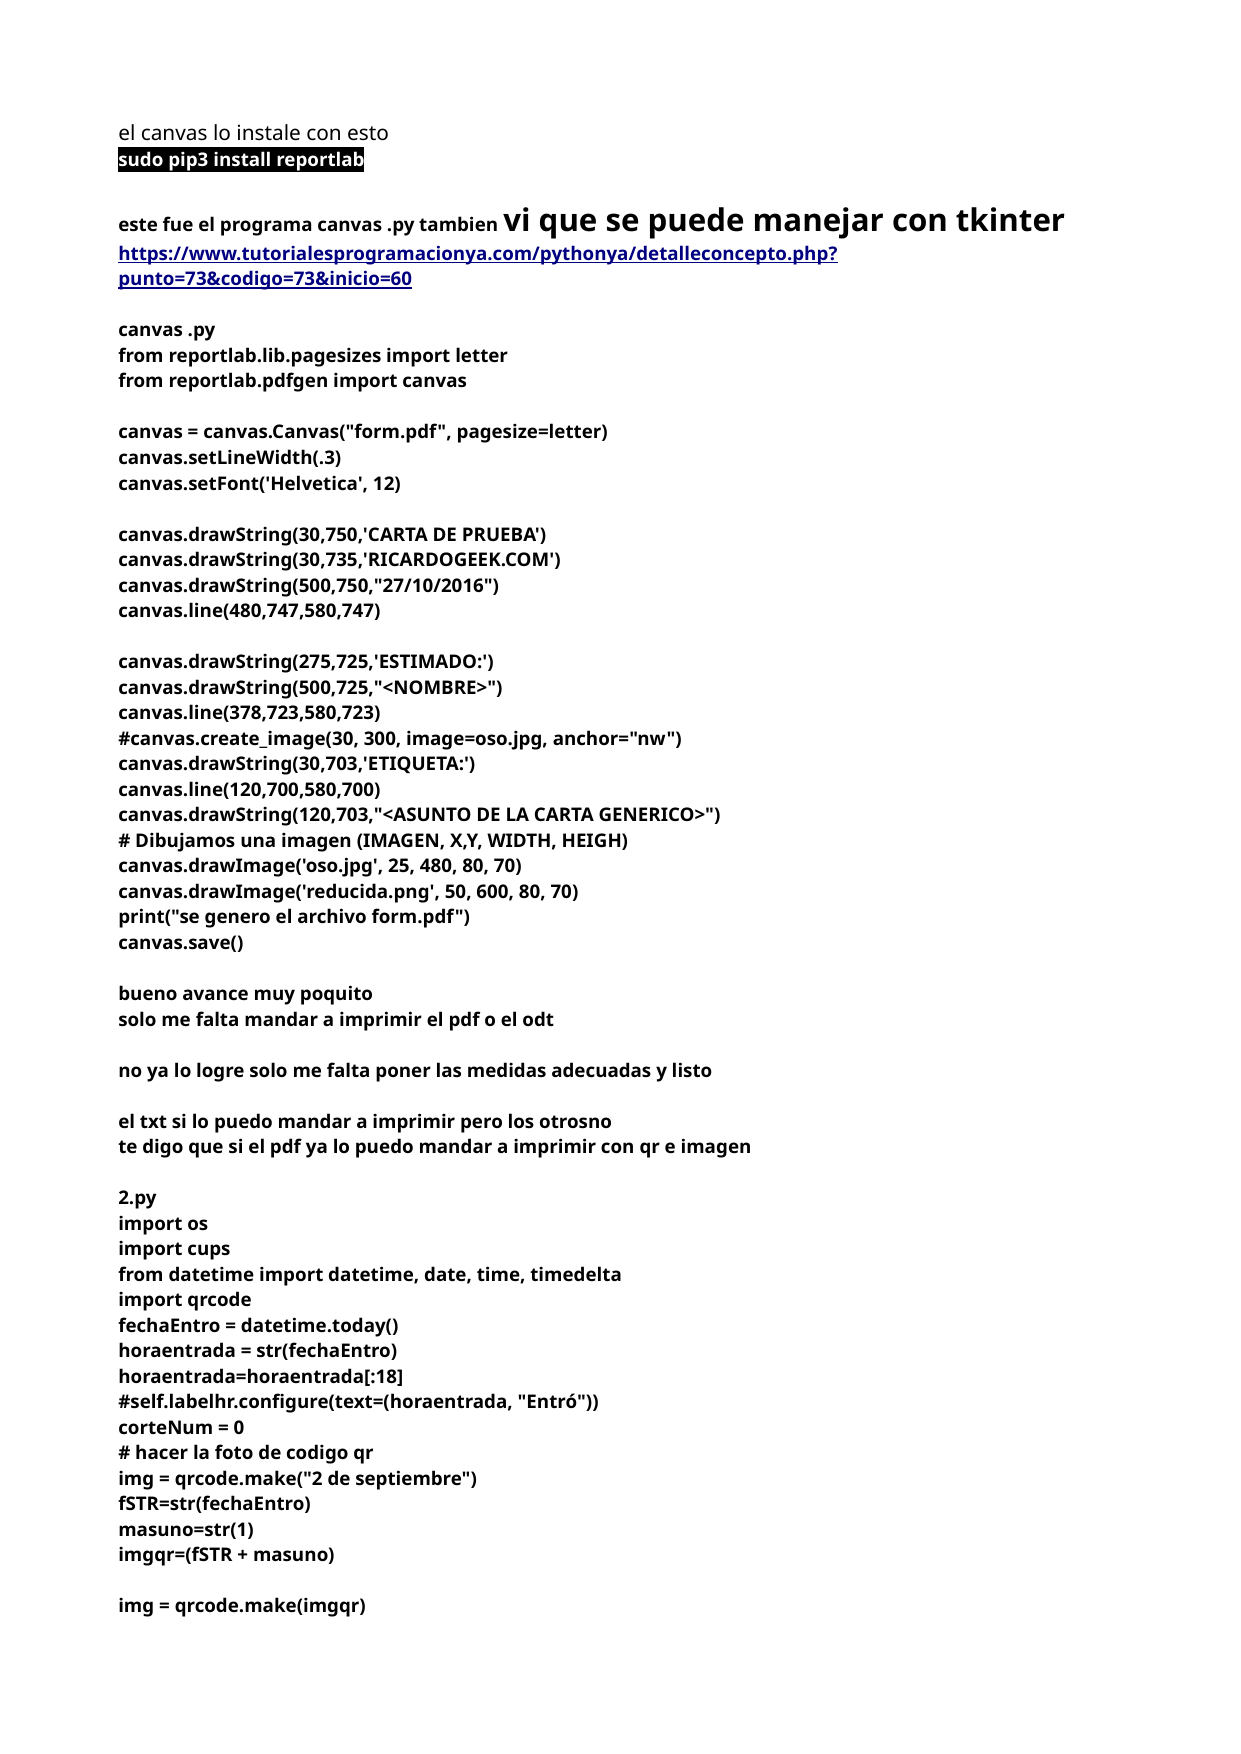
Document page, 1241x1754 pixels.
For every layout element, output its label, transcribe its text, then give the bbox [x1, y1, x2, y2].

text canvas.drawString(275,725,'ESTIMADO:') [118, 648, 1122, 674]
text canvas.drawString(500,750,"27/10/2016") [118, 572, 1122, 597]
text canvas.line(480,747,580,747) [118, 597, 1122, 623]
text horaentrada=horaentrada[:18] [118, 1363, 1122, 1389]
text 2.py [118, 1184, 1122, 1210]
text from reportlab.lib.pagesizes import letter [118, 342, 1122, 368]
text solo me falta mandar a imprimir el pdf o el odt [118, 1006, 1122, 1031]
text canvas.setLineWidth(.3) [118, 444, 1122, 470]
text el canvas lo instale con esto [118, 118, 1122, 147]
text canvas.drawString(30,750,'CARTA DE PRUEBA') [118, 521, 1122, 546]
text canvas.line(378,723,580,723) [118, 699, 1122, 725]
text canvas.drawString(30,703,'ETIQUETA:') [118, 751, 1122, 776]
text from reportlab.pdfgen import canvas [118, 368, 1122, 393]
text canvas.setFont('Helvetica', 12) [118, 470, 1122, 495]
text # hacer la foto de codigo qr [118, 1440, 1122, 1465]
text print("se genero el archivo form.pdf") [118, 904, 1122, 929]
text img = qrcode.make(imgqr) [118, 1593, 1122, 1618]
text import qrcode [118, 1287, 1122, 1312]
text canvas.line(120,700,580,700) [118, 776, 1122, 802]
text from datetime import datetime, date, time, timedelta [118, 1261, 1122, 1287]
text #self.labelhr.configure(text=(horaentrada, "Entró")) [118, 1389, 1122, 1414]
text canvas.drawImage('oso.jpg', 25, 480, 80, 70) [118, 853, 1122, 878]
text canvas = canvas.Canvas("form.pdf", pagesize=letter) [118, 419, 1122, 444]
text este fue el programa canvas .py tambien vi que se puede manejar con tkinter [118, 198, 1122, 240]
text canvas.drawString(120,703,"<ASUNTO DE LA CARTA GENERICO>") [118, 802, 1122, 827]
text img = qrcode.make("2 de septiembre") [118, 1465, 1122, 1491]
text canvas.drawImage('reducida.png', 50, 600, 80, 70) [118, 878, 1122, 904]
text sudo pip3 install reportlab [118, 147, 1122, 172]
text horaentrada = str(fechaEntro) [118, 1338, 1122, 1363]
text import cups [118, 1236, 1122, 1261]
text # Dibujamos una imagen (IMAGEN, X,Y, WIDTH, HEIGH) [118, 827, 1122, 853]
text masuno=str(1) [118, 1516, 1122, 1542]
text bueno avance muy poquito [118, 980, 1122, 1006]
text corteNum = 0 [118, 1414, 1122, 1440]
text https://www.tutorialesprogramacionya.com/pythonya/detalleconcepto.php?punto=73&codigo=73&inicio=60 [118, 240, 1122, 291]
text canvas.save() [118, 929, 1122, 955]
text el txt si lo puedo mandar a imprimir pero los otrosno [118, 1108, 1122, 1133]
text te digo que si el pdf ya lo puedo mandar a imprimir con qr e imagen [118, 1133, 1122, 1159]
text canvas.drawString(30,735,'RICARDOGEEK.COM') [118, 546, 1122, 572]
text fechaEntro = datetime.today() [118, 1312, 1122, 1338]
text canvas .py [118, 317, 1122, 342]
text fSTR=str(fechaEntro) [118, 1491, 1122, 1516]
text canvas.drawString(500,725,"<NOMBRE>") [118, 674, 1122, 699]
text #canvas.create_image(30, 300, image=oso.jpg, anchor="nw") [118, 725, 1122, 751]
text no ya lo logre solo me falta poner las medidas adecuadas y listo [118, 1057, 1122, 1082]
text import os [118, 1210, 1122, 1236]
text imgqr=(fSTR + masuno) [118, 1542, 1122, 1567]
